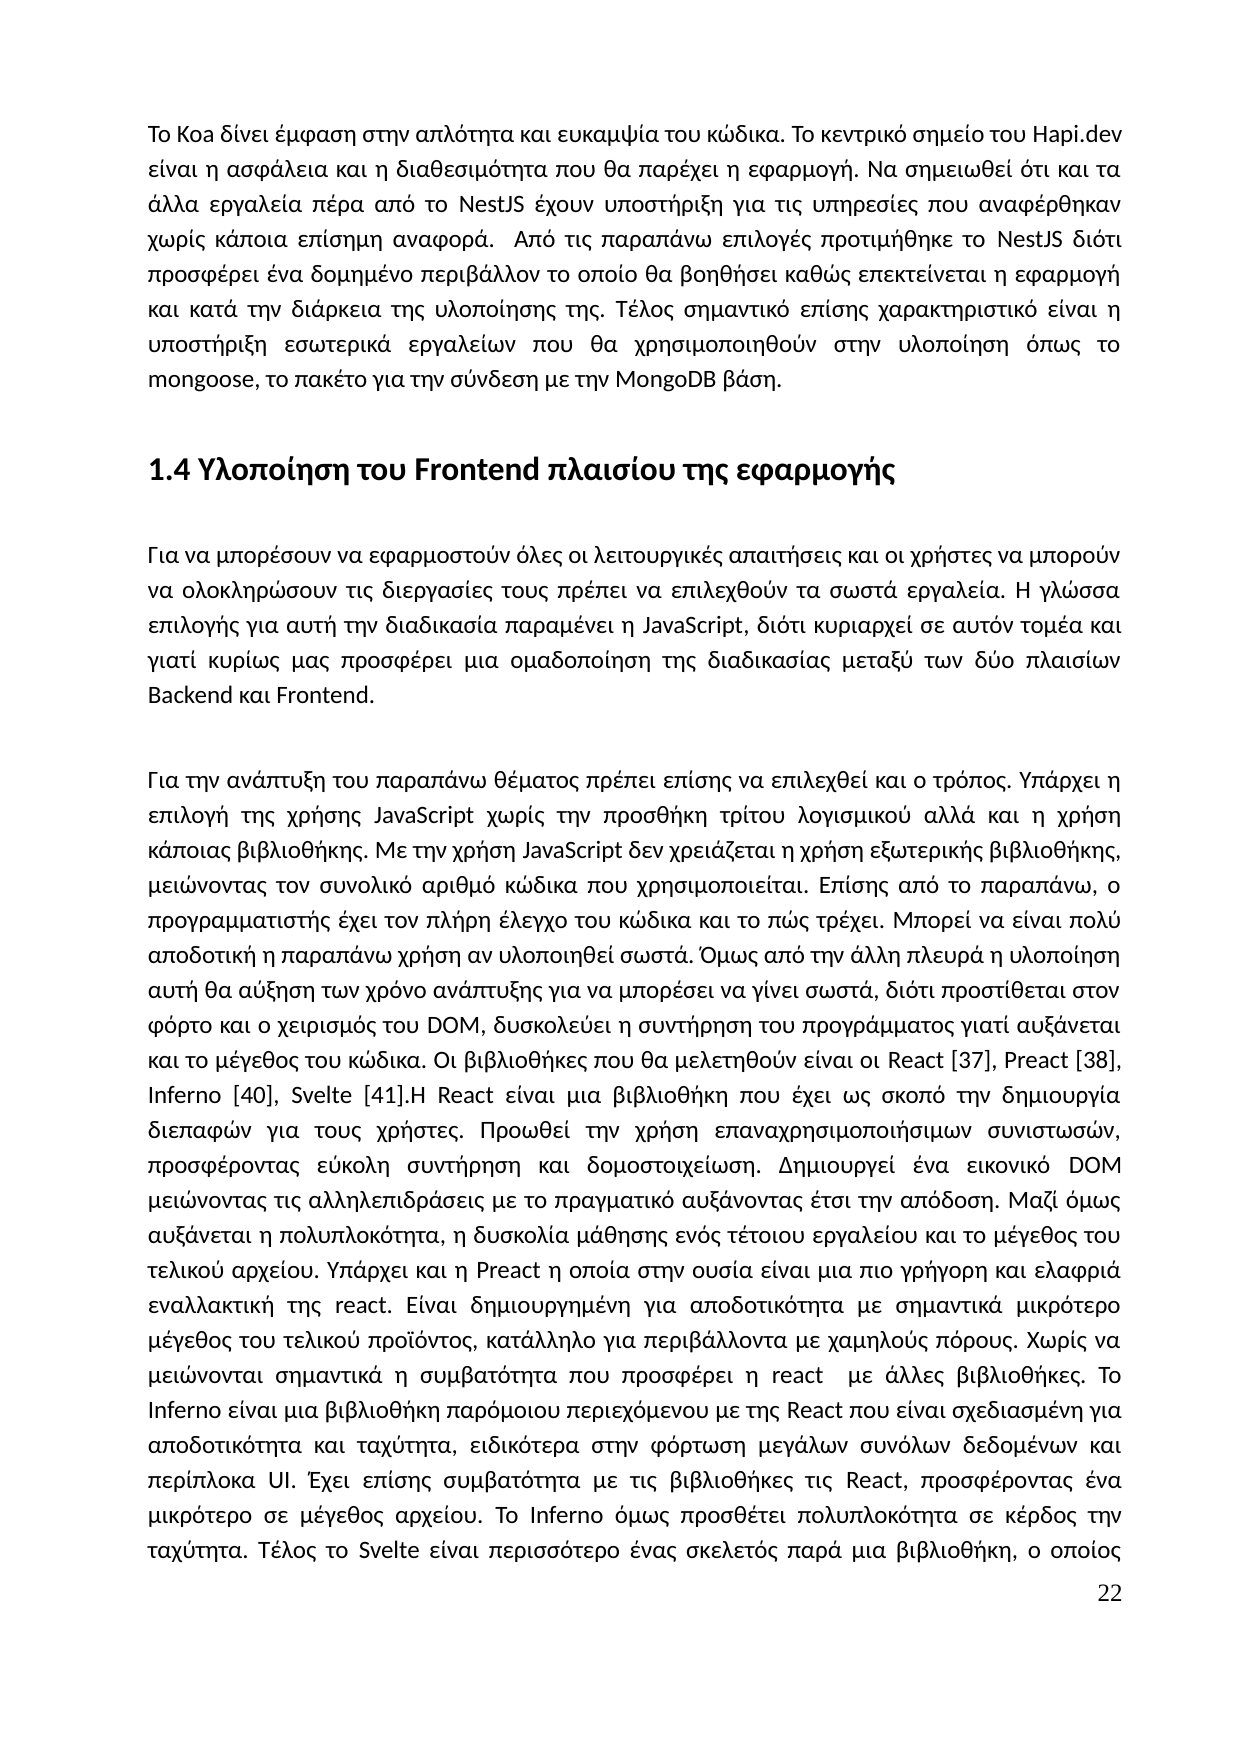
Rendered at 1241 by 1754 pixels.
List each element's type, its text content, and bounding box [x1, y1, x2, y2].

text Για την ανάπτυξη του παραπάνω θέματος πρέπει επίσης να επιλεχθεί και ο τρόπος. Υπάρχει η επιλογή της χρήσης JavaScript χωρίς την προσθήκη τρίτου λογισμικού αλλά και η χρήση κάποιας βιβλιοθήκης. Με την χρήση JavaScript δεν χρειάζεται η χρήση εξωτερικής βιβλιοθήκης, μειώνοντας τον συνολικό αριθμό κώδικα που χρησιμοποιείται. Επίσης από το παραπάνω, ο προγραμματιστής έχει τον πλήρη έλεγχο του κώδικα και το πώς τρέχει. Μπορεί να είναι πολύ αποδοτική η παραπάνω χρήση αν υλοποιηθεί σωστά. Όμως από την άλλη πλευρά η υλοποίηση αυτή θα αύξηση των χρόνο ανάπτυξης για να μπορέσει να γίνει σωστά, διότι προστίθεται στον φόρτο και ο χειρισμός του DOM, δυσκολεύει η συντήρηση του προγράμματος γιατί αυξάνεται και το μέγεθος του κώδικα. Οι βιβλιοθήκες που θα μελετηθούν είναι οι React [37], Preact [38], Inferno [40], Svelte [41].Η React είναι μια βιβλιοθήκη που έχει ως σκοπό την δημιουργία διεπαφών για τους χρήστες. Προωθεί την χρήση επαναχρησιμοποιήσιμων συνιστωσών, προσφέροντας εύκολη συντήρηση και δομοστοιχείωση. Δημιουργεί ένα εικονικό DOM μειώνοντας τις αλληλεπιδράσεις με το πραγματικό αυξάνοντας έτσι την απόδοση. Μαζί όμως αυξάνεται η πολυπλοκότητα, η δυσκολία μάθησης ενός τέτοιου εργαλείου και το μέγεθος του τελικού αρχείου. Υπάρχει και η Preact η οποία στην ουσία είναι μια πιο γρήγορη και ελαφριά εναλλακτική της react. Είναι δημιουργημένη για αποδοτικότητα με σημαντικά μικρότερο μέγεθος του τελικού προϊόντος, κατάλληλο για περιβάλλοντα με χαμηλούς πόρους. Χωρίς να μειώνονται σημαντικά η συμβατότητα που προσφέρει η react με άλλες βιβλιοθήκες. Το Inferno είναι μια βιβλιοθήκη παρόμοιου περιεχόμενου με της React που είναι σχεδιασμένη για αποδοτικότητα και ταχύτητα, ειδικότερα στην φόρτωση μεγάλων συνόλων δεδομένων και περίπλοκα UI. Έχει επίσης συμβατότητα με τις βιβλιοθήκες τις React, προσφέροντας ένα μικρότερο σε μέγεθος αρχείου. To Inferno όμως προσθέτει πολυπλοκότητα σε κέρδος την ταχύτητα. Τέλος το Svelte είναι περισσότερο ένας σκελετός παρά μια βιβλιοθήκη, ο οποίος [148, 764, 1122, 1564]
text Το Koa δίνει έμφαση στην απλότητα και ευκαμψία του κώδικα. Το κεντρικό σημείο του Hapi.dev είναι η ασφάλεια και η διαθεσιμότητα που θα παρέχει η εφαρμογή. Να σημειωθεί ότι και τα άλλα εργαλεία πέρα από το NestJS έχουν υποστήριξη για τις υπηρεσίες που αναφέρθηκαν χωρίς κάποια επίσημη αναφορά. Από τις παραπάνω επιλογές προτιμήθηκε το NestJS διότι προσφέρει ένα δομημένο περιβάλλον το οποίο θα βοηθήσει καθώς επεκτείνεται η εφαρμογή και κατά την διάρκεια της υλοποίησης της. Τέλος σημαντικό επίσης χαρακτηριστικό είναι η υποστήριξη εσωτερικά εργαλείων που θα χρησιμοποιηθούν στην υλοποίηση όπως το mongoose, το πακέτο για την σύνδεση με την MongoDB βάση. [148, 118, 1122, 394]
text 1.4 Υλοποίηση του Frontend πλαισίου της εφαρμογής [148, 448, 1122, 489]
text Για να μπορέσουν να εφαρμοστούν όλες οι λειτουργικές απαιτήσεις και οι χρήστες να μπορούν να ολοκληρώσουν τις διεργασίες τους πρέπει να επιλεχθούν τα σωστά εργαλεία. Η γλώσσα επιλογής για αυτή την διαδικασία παραμένει η JavaScript, διότι κυριαρχεί σε αυτόν τομέα και γιατί κυρίως μας προσφέρει μια ομαδοποίηση της διαδικασίας μεταξύ των δύο πλαισίων Backend και Frontend. [148, 539, 1122, 709]
